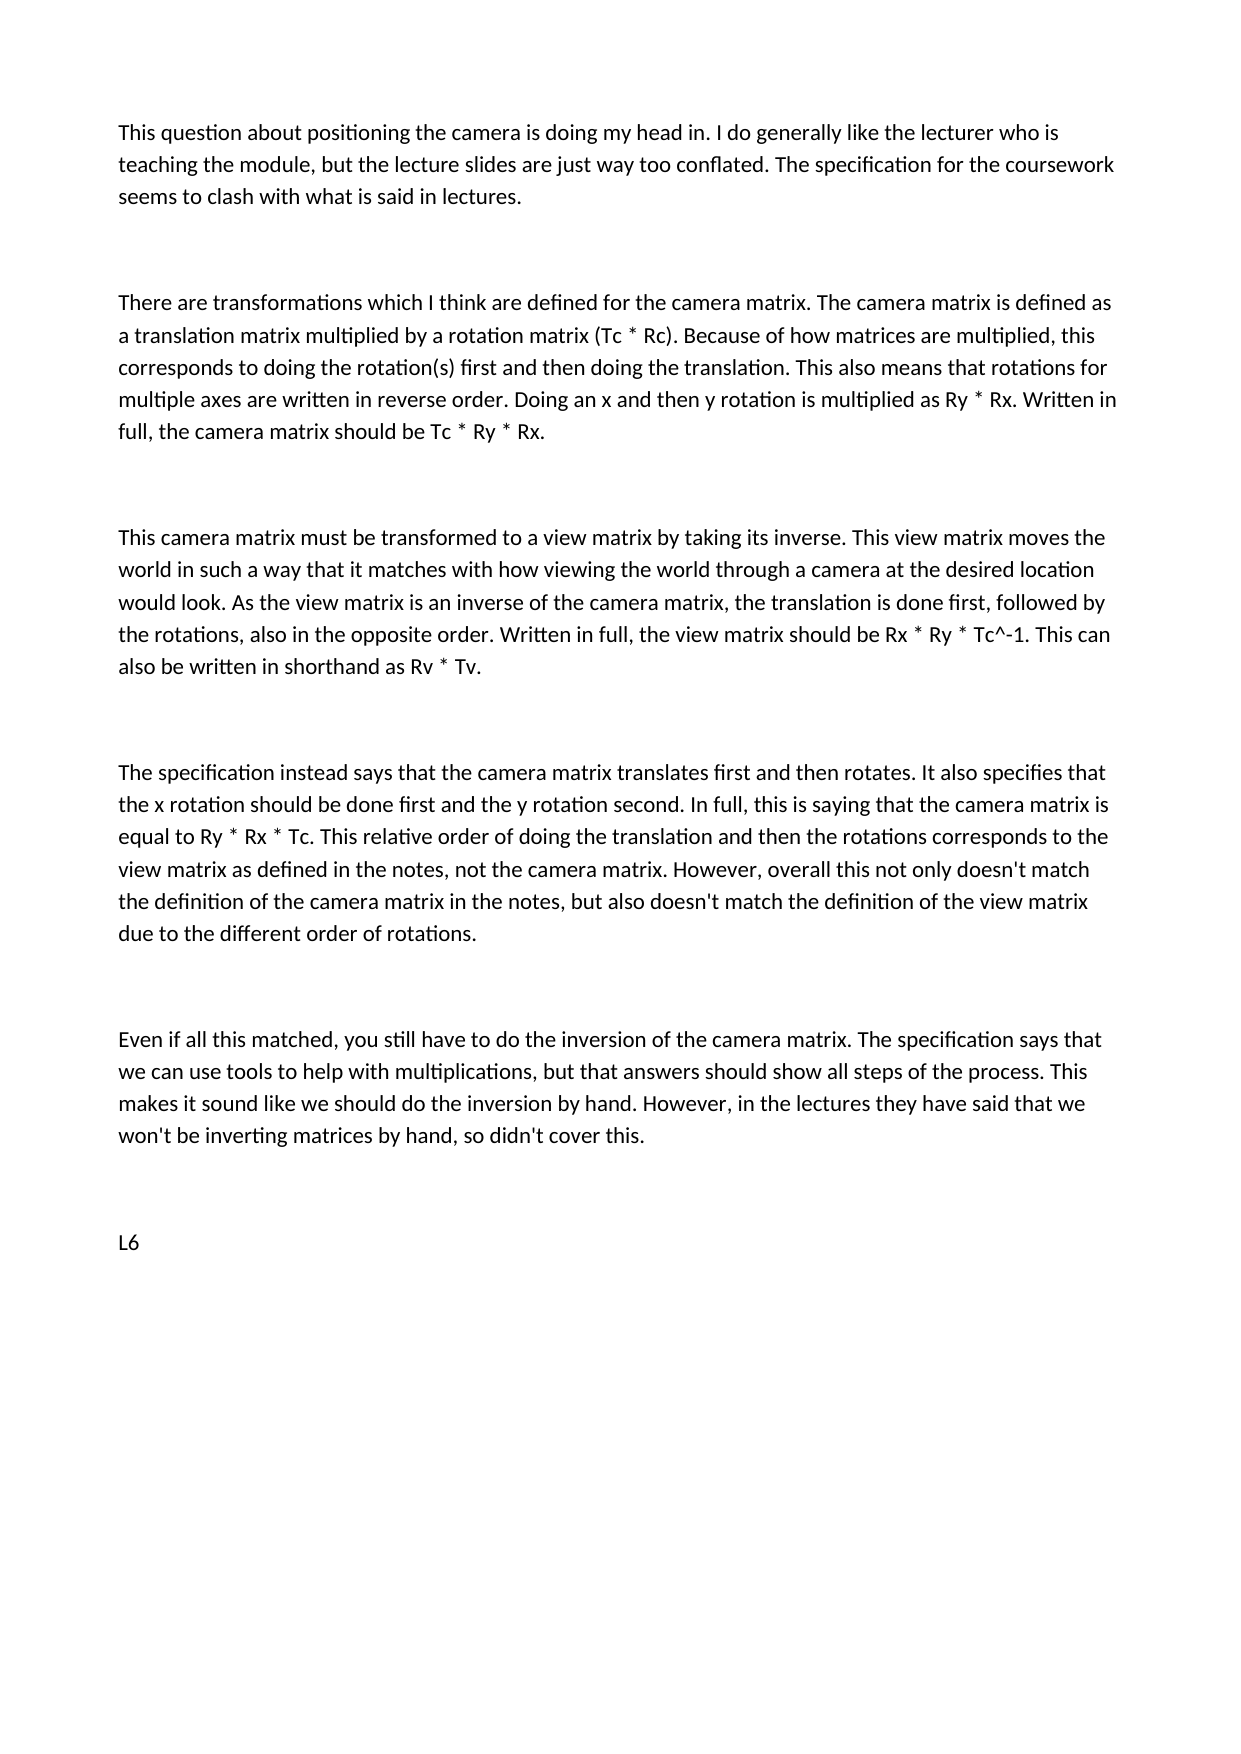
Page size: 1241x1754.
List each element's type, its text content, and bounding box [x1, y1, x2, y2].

text The specification instead says that the camera matrix translates first and then rotates. It also specifies that the x rotation should be done first and the y rotation second. In full, this is saying that the camera matrix is equal to Ry * Rx * Tc. This relative order of doing the translation and then the rotations corresponds to the view matrix as defined in the notes, not the camera matrix. However, overall this not only doesn't match the definition of the camera matrix in the notes, but also doesn't match the definition of the view matrix due to the different order of rotations. [118, 758, 1122, 947]
text There are transformations which I think are defined for the camera matrix. The camera matrix is defined as a translation matrix multiplied by a rotation matrix (Tc * Rc). Because of how matrices are multiplied, this corresponds to doing the rotation(s) first and then doing the translation. This also means that rotations for multiple axes are written in reverse order. Doing an x and then y rotation is multiplied as Ry * Rx. Written in full, the camera matrix should be Tc * Ry * Rx. [118, 288, 1122, 445]
text Even if all this matched, you still have to do the inversion of the camera matrix. The specification says that we can use tools to help with multiplications, but that answers should show all steps of the process. This makes it sound like we should do the inversion by hand. However, in the lectures they have said that we won't be inverting matrices by hand, so didn't cover this. [118, 1025, 1122, 1150]
text L6 [118, 1228, 1122, 1256]
text This question about positioning the camera is doing my head in. I do generally like the lecturer who is teaching the module, but the lecture slides are just way too conflated. The specification for the coursework seems to clash with what is said in lectures. [118, 118, 1122, 211]
text This camera matrix must be transformed to a view matrix by taking its inverse. This view matrix moves the world in such a way that it matches with how viewing the world through a camera at the desired location would look. As the view matrix is an inverse of the camera matrix, the translation is done first, followed by the rotations, also in the opposite order. Written in full, the view matrix should be Rx * Ry * Tc^-1. This can also be written in shorthand as Rv * Tv. [118, 523, 1122, 680]
